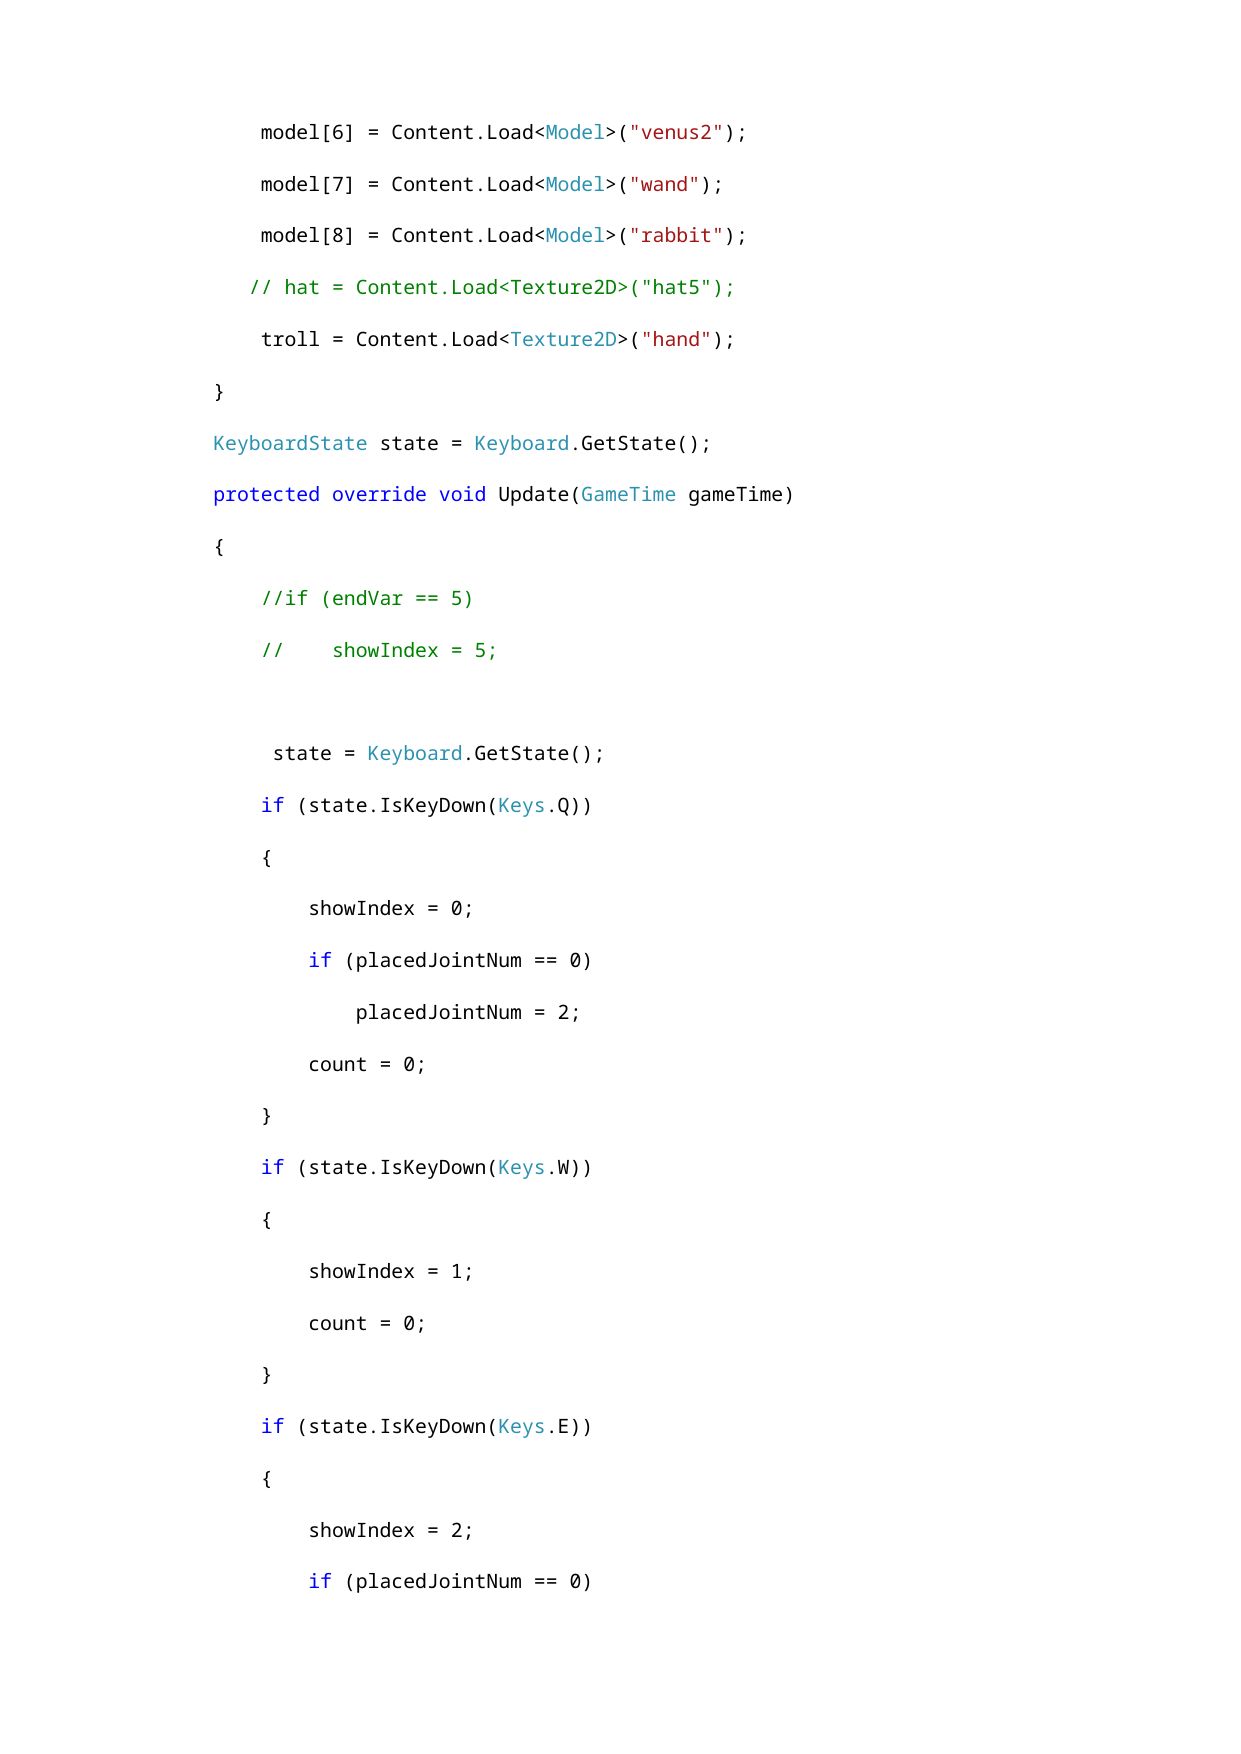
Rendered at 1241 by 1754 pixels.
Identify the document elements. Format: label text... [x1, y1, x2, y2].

text KeyboardState state = Keyboard.GetState(); [118, 429, 1122, 456]
text } [118, 1102, 1122, 1129]
text { [118, 843, 1122, 870]
text troll = Content.Load<Texture2D>("hand"); [118, 325, 1122, 352]
text model[7] = Content.Load<Model>("wand"); [118, 170, 1122, 197]
text if (placedJointNum == 0) [118, 946, 1122, 973]
text if (state.IsKeyDown(Keys.E)) [118, 1412, 1122, 1439]
text if (placedJointNum == 0) [118, 1568, 1122, 1595]
text placedJointNum = 2; [118, 998, 1122, 1025]
text // hat = Content.Load<Texture2D>("hat5"); [118, 273, 1122, 300]
text state = Keyboard.GetState(); [118, 739, 1122, 766]
text showIndex = 2; [118, 1516, 1122, 1543]
text } [118, 377, 1122, 404]
text protected override void Update(GameTime gameTime) [118, 481, 1122, 507]
text count = 0; [118, 1050, 1122, 1077]
text } [118, 1361, 1122, 1388]
text { [118, 532, 1122, 559]
text { [118, 1205, 1122, 1232]
text if (state.IsKeyDown(Keys.Q)) [118, 791, 1122, 818]
text // showIndex = 5; [118, 636, 1122, 663]
text { [118, 1464, 1122, 1491]
text model[8] = Content.Load<Model>("rabbit"); [118, 222, 1122, 249]
text showIndex = 1; [118, 1257, 1122, 1284]
text model[6] = Content.Load<Model>("venus2"); [118, 118, 1122, 145]
text count = 0; [118, 1309, 1122, 1336]
text if (state.IsKeyDown(Keys.W)) [118, 1153, 1122, 1181]
text showIndex = 0; [118, 895, 1122, 922]
text //if (endVar == 5) [118, 584, 1122, 611]
